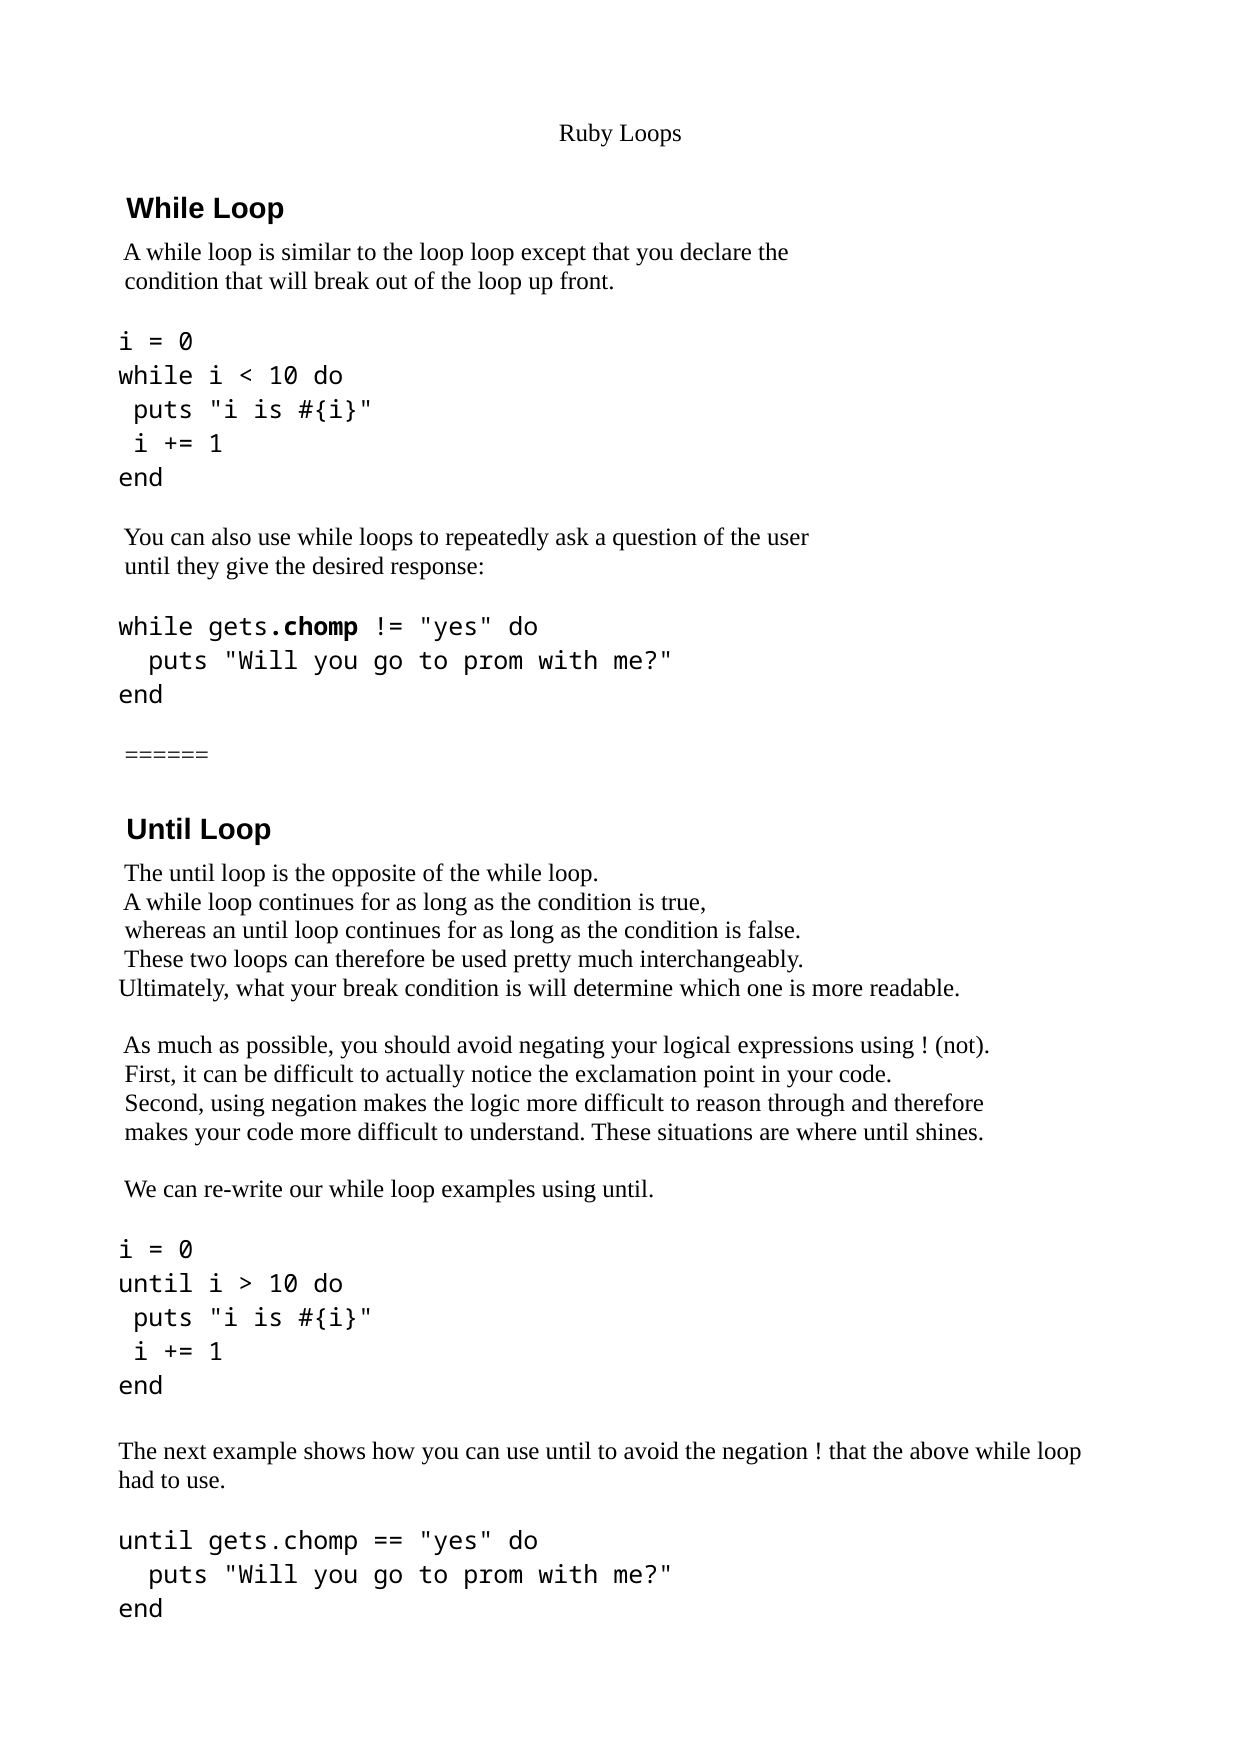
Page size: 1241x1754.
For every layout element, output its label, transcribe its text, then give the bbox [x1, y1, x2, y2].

text end [118, 677, 1122, 711]
text puts "i is #{i}" [118, 392, 1122, 426]
text You can also use while loops to repeatedly ask a question of the user [118, 522, 1122, 551]
subtitle Until Loop [118, 812, 1122, 846]
text puts "i is #{i}" [118, 1300, 1122, 1334]
text i += 1 [118, 426, 1122, 460]
text i = 0 [118, 323, 1122, 357]
text end [118, 1591, 1122, 1624]
text until gets.chomp == "yes" do [118, 1522, 1122, 1556]
text i += 1 [118, 1334, 1122, 1368]
text until they give the desired response: [118, 551, 1122, 580]
text Ultimately, what your break condition is will determine which one is more readable. [118, 973, 1122, 1002]
text puts "Will you go to prom with me?" [118, 643, 1122, 677]
text The next example shows how you can use until to avoid the negation ! that the above while loop had to use. [118, 1436, 1122, 1494]
text First, it can be difficult to actually notice the exclamation point in your code. [118, 1059, 1122, 1088]
text ====== [118, 740, 1122, 768]
text whereas an until loop continues for as long as the condition is false. [118, 916, 1122, 944]
text A while loop is similar to the loop loop except that you declare the [118, 237, 1122, 266]
text end [118, 460, 1122, 494]
text Second, using negation makes the logic more difficult to reason through and therefore [118, 1088, 1122, 1117]
text As much as possible, you should avoid negating your logical expressions using ! (not). [118, 1031, 1122, 1059]
text We can re-write our while loop examples using until. [118, 1174, 1122, 1203]
text These two loops can therefore be used pretty much interchangeably. [118, 944, 1122, 973]
text until i > 10 do [118, 1266, 1122, 1300]
text condition that will break out of the loop up front. [118, 266, 1122, 295]
subtitle While Loop [118, 191, 1122, 225]
text i = 0 [118, 1232, 1122, 1266]
text The until loop is the opposite of the while loop. [118, 858, 1122, 887]
text makes your code more difficult to understand. These situations are where until shines. [118, 1117, 1122, 1146]
text while i < 10 do [118, 357, 1122, 392]
text end [118, 1368, 1122, 1402]
text puts "Will you go to prom with me?" [118, 1556, 1122, 1591]
text A while loop continues for as long as the condition is true, [118, 887, 1122, 916]
text while gets.chomp != "yes" do [118, 609, 1122, 643]
